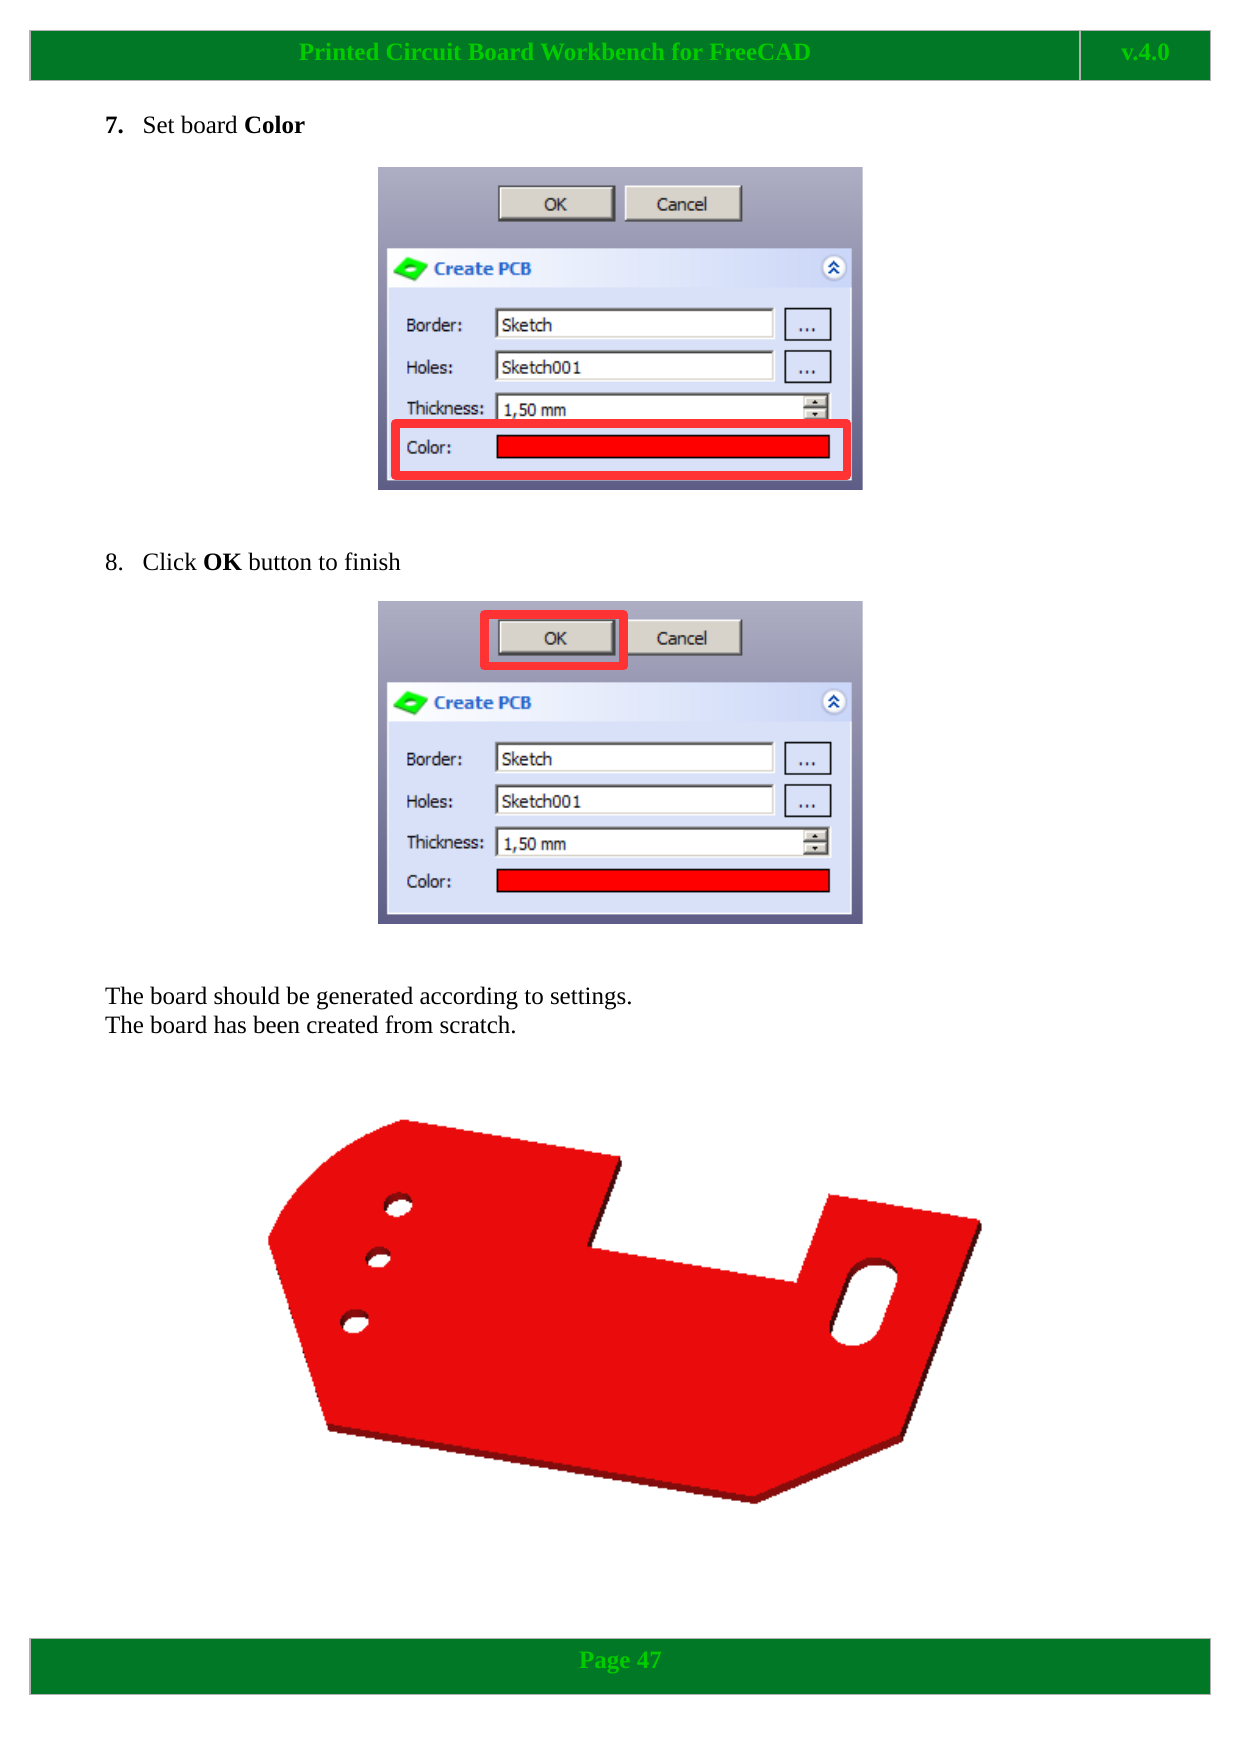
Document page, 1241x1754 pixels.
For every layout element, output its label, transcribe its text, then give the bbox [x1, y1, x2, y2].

list Set board Color [105, 110, 1211, 139]
text The board should be generated according to settings. [30, 981, 1211, 1010]
text The board has been created from scratch. [30, 1010, 1211, 1096]
picture [378, 601, 863, 924]
picture [378, 167, 863, 490]
picture [231, 1096, 1010, 1537]
list Click OK button to finish [105, 547, 1211, 952]
